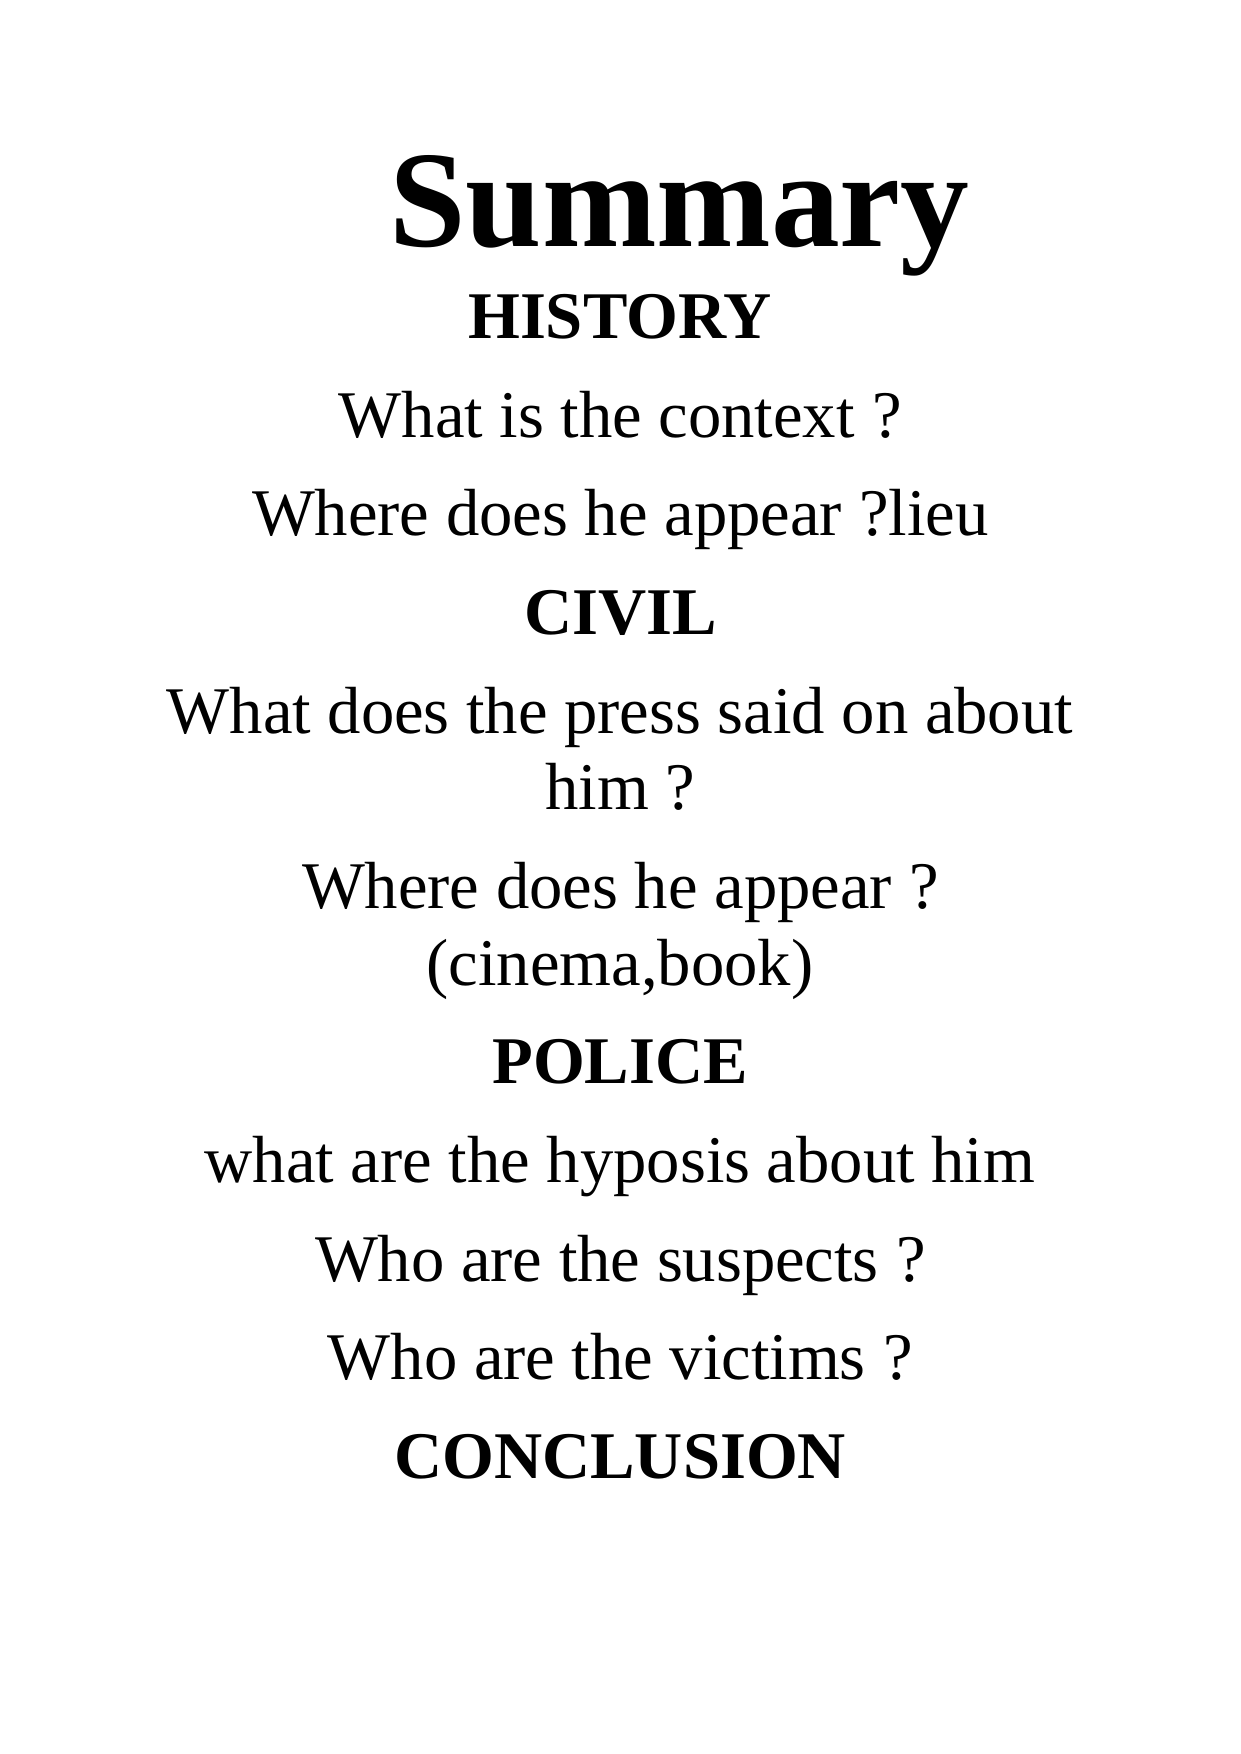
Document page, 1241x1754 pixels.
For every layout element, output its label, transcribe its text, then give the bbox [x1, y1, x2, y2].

text What does the press said on about him ? [118, 671, 1122, 824]
text Where does he appear ?lieu [118, 473, 1122, 550]
text POLICE [118, 1021, 1122, 1098]
text Who are the victims ? [118, 1317, 1122, 1394]
text HISTORY [118, 276, 1122, 353]
text Where does he appear ? (cinema,book) [118, 846, 1122, 999]
text what are the hyposis about him [118, 1120, 1122, 1197]
text What is the context ? [118, 375, 1122, 452]
text Who are the suspects ? [118, 1219, 1122, 1295]
text CIVIL [118, 572, 1122, 649]
text CONCLUSION [118, 1416, 1122, 1493]
text Summary [236, 118, 1122, 276]
